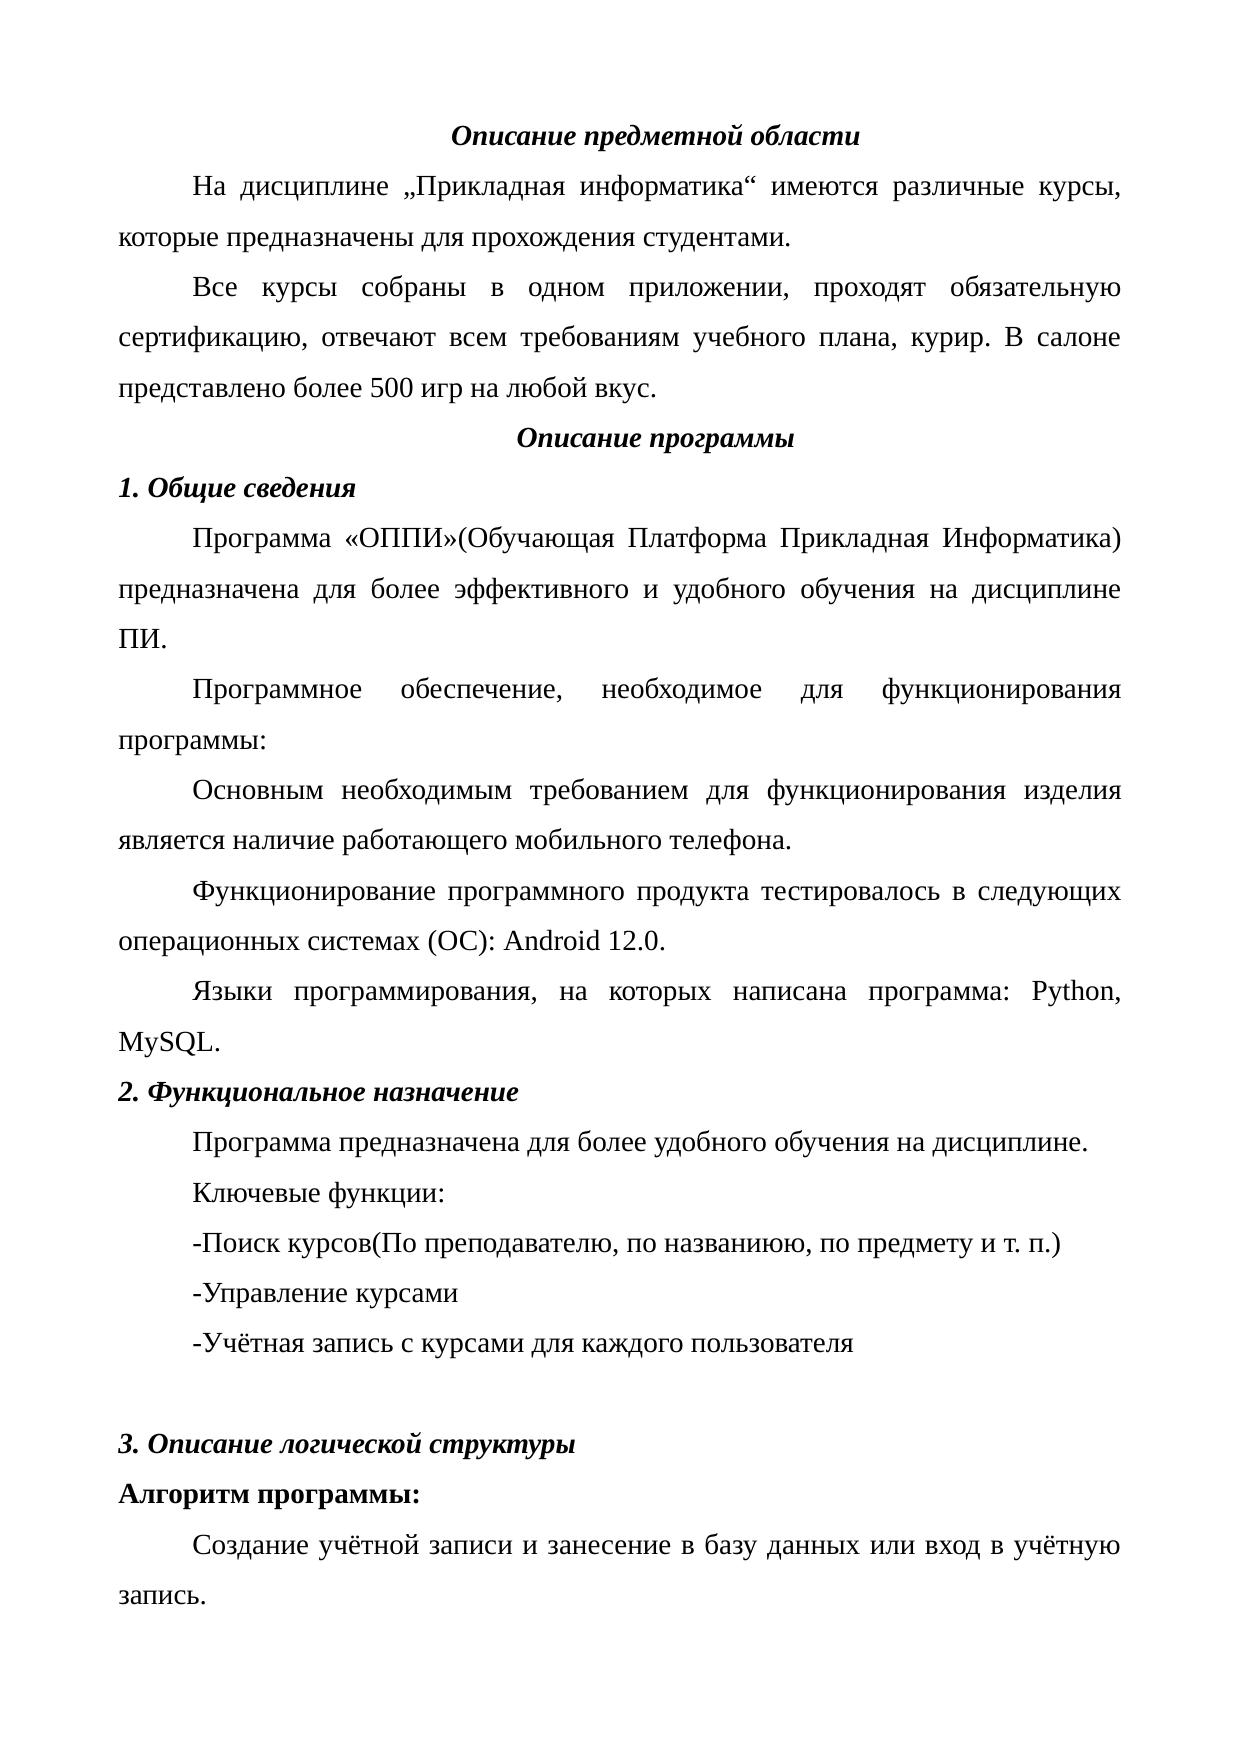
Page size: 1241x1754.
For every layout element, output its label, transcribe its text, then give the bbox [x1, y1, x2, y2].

text 1. Общие сведения [118, 470, 1122, 504]
text -Поиск курсов(По преподавателю, по названиюю, по предмету и т. п.) [118, 1225, 1122, 1258]
text 2. Функциональное назначение [118, 1074, 1122, 1108]
text Программа «ОППИ»(Обучающая Платформа Прикладная Информатика) предназначена для более эффективного и удобного обучения на дисциплине ПИ. [118, 521, 1122, 655]
text Алгоритм программы: [118, 1477, 1122, 1510]
text Функционирование программного продукта тестировалось в следующих операционных системах (ОС): Android 12.0. [118, 873, 1122, 957]
text Описание программы [118, 420, 1122, 453]
text На дисциплине „Прикладная информатика“ имеются различные курсы, которые предназначены для прохождения студентами. [118, 168, 1122, 252]
text -Учётная запись с курсами для каждого пользователя [118, 1326, 1122, 1359]
text 3. Описание логической структуры [118, 1426, 1122, 1460]
text Языки программирования, на которых написана программа: Python, MySQL. [118, 973, 1122, 1057]
text Описание предметной области [118, 118, 1122, 152]
text Все курсы собраны в одном приложении, проходят обязательную сертификацию, отвечают всем требованиям учебного плана, курир. В салоне представлено более 500 игр на любой вкус. [118, 269, 1122, 403]
text Программа предназначена для более удобного обучения на дисциплине. [118, 1124, 1122, 1158]
text -Управление курсами [118, 1275, 1122, 1309]
text Основным необходимым требованием для функционирования изделия является наличие работающего мобильного телефона. [118, 772, 1122, 856]
text Создание учётной записи и занесение в базу данных или вход в учётную запись. [118, 1527, 1122, 1611]
text Программное обеспечение, необходимое для функционирования программы: [118, 672, 1122, 755]
text Ключевые функции: [118, 1175, 1122, 1208]
